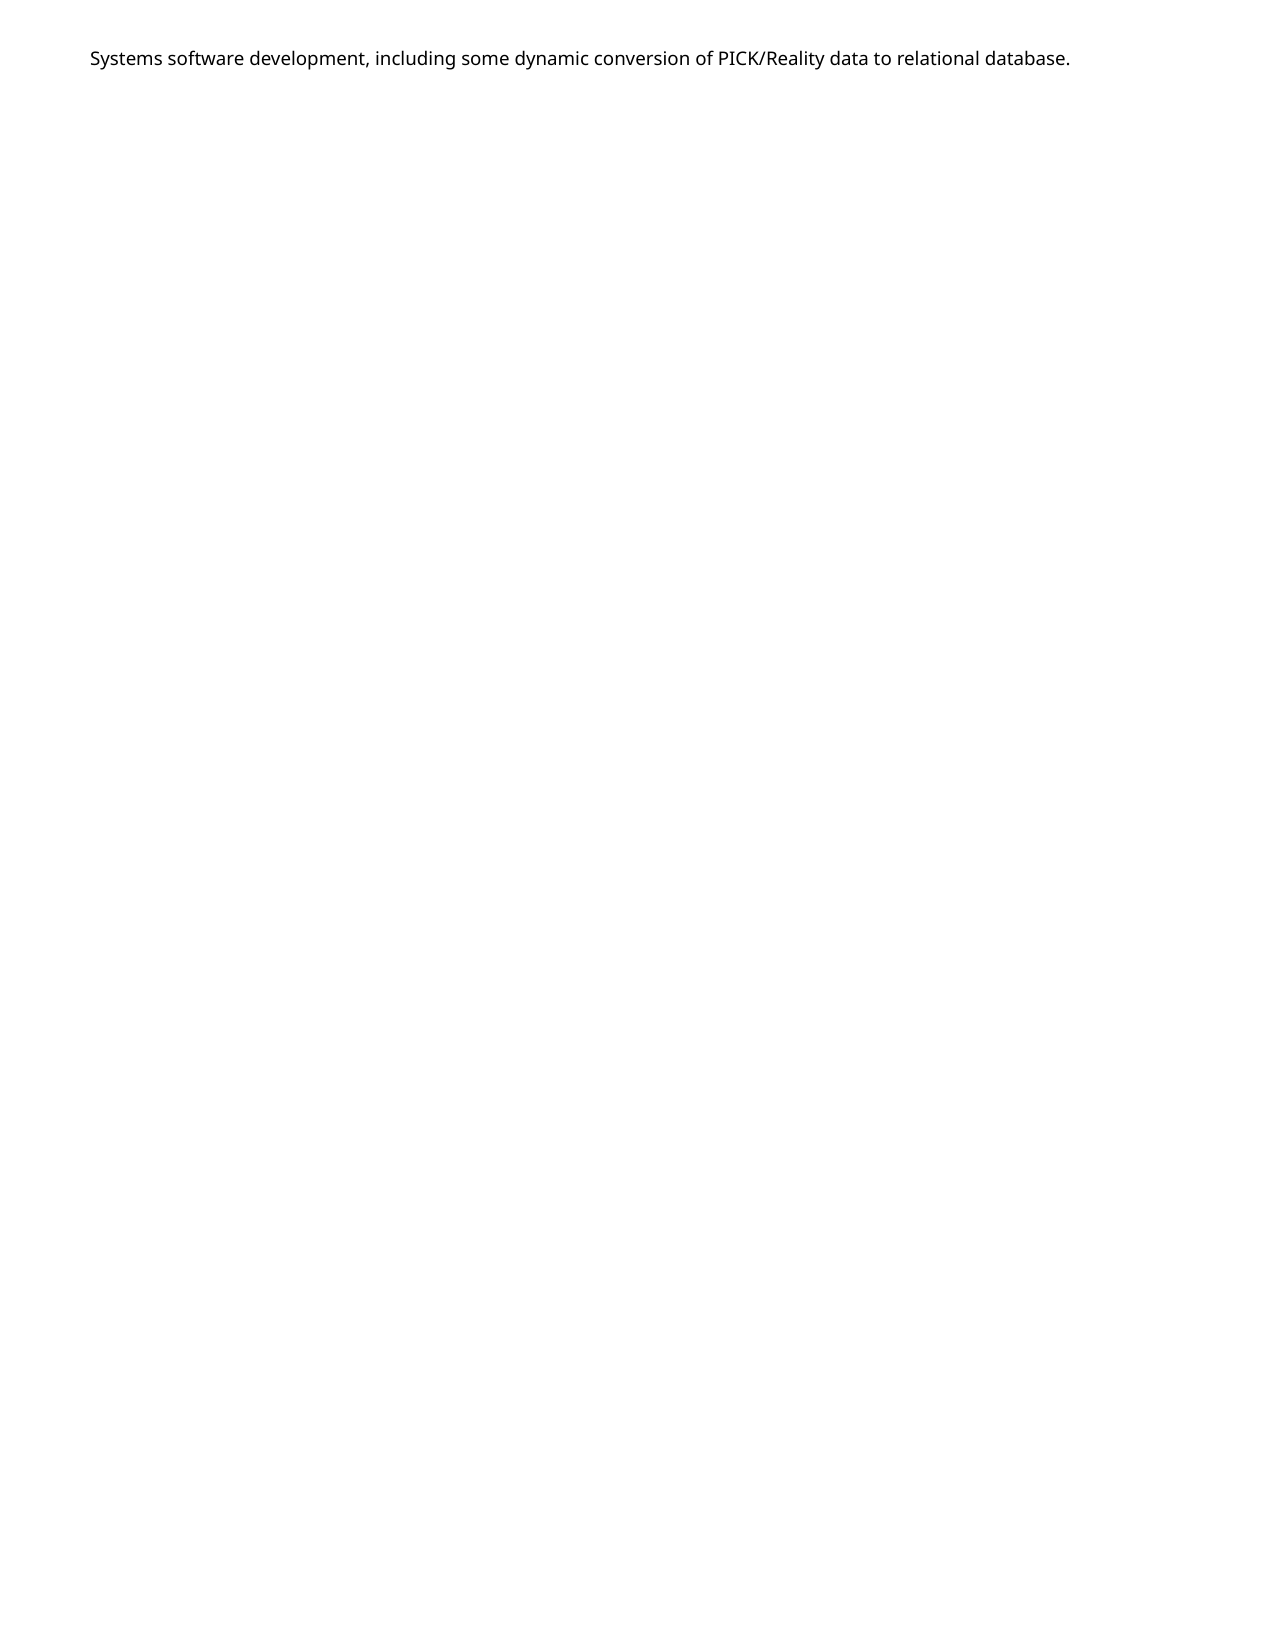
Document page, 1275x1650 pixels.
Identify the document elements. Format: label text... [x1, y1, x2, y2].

text Systems software development, including some dynamic conversion of PICK/Reality data to relational database. [60, 45, 1215, 71]
